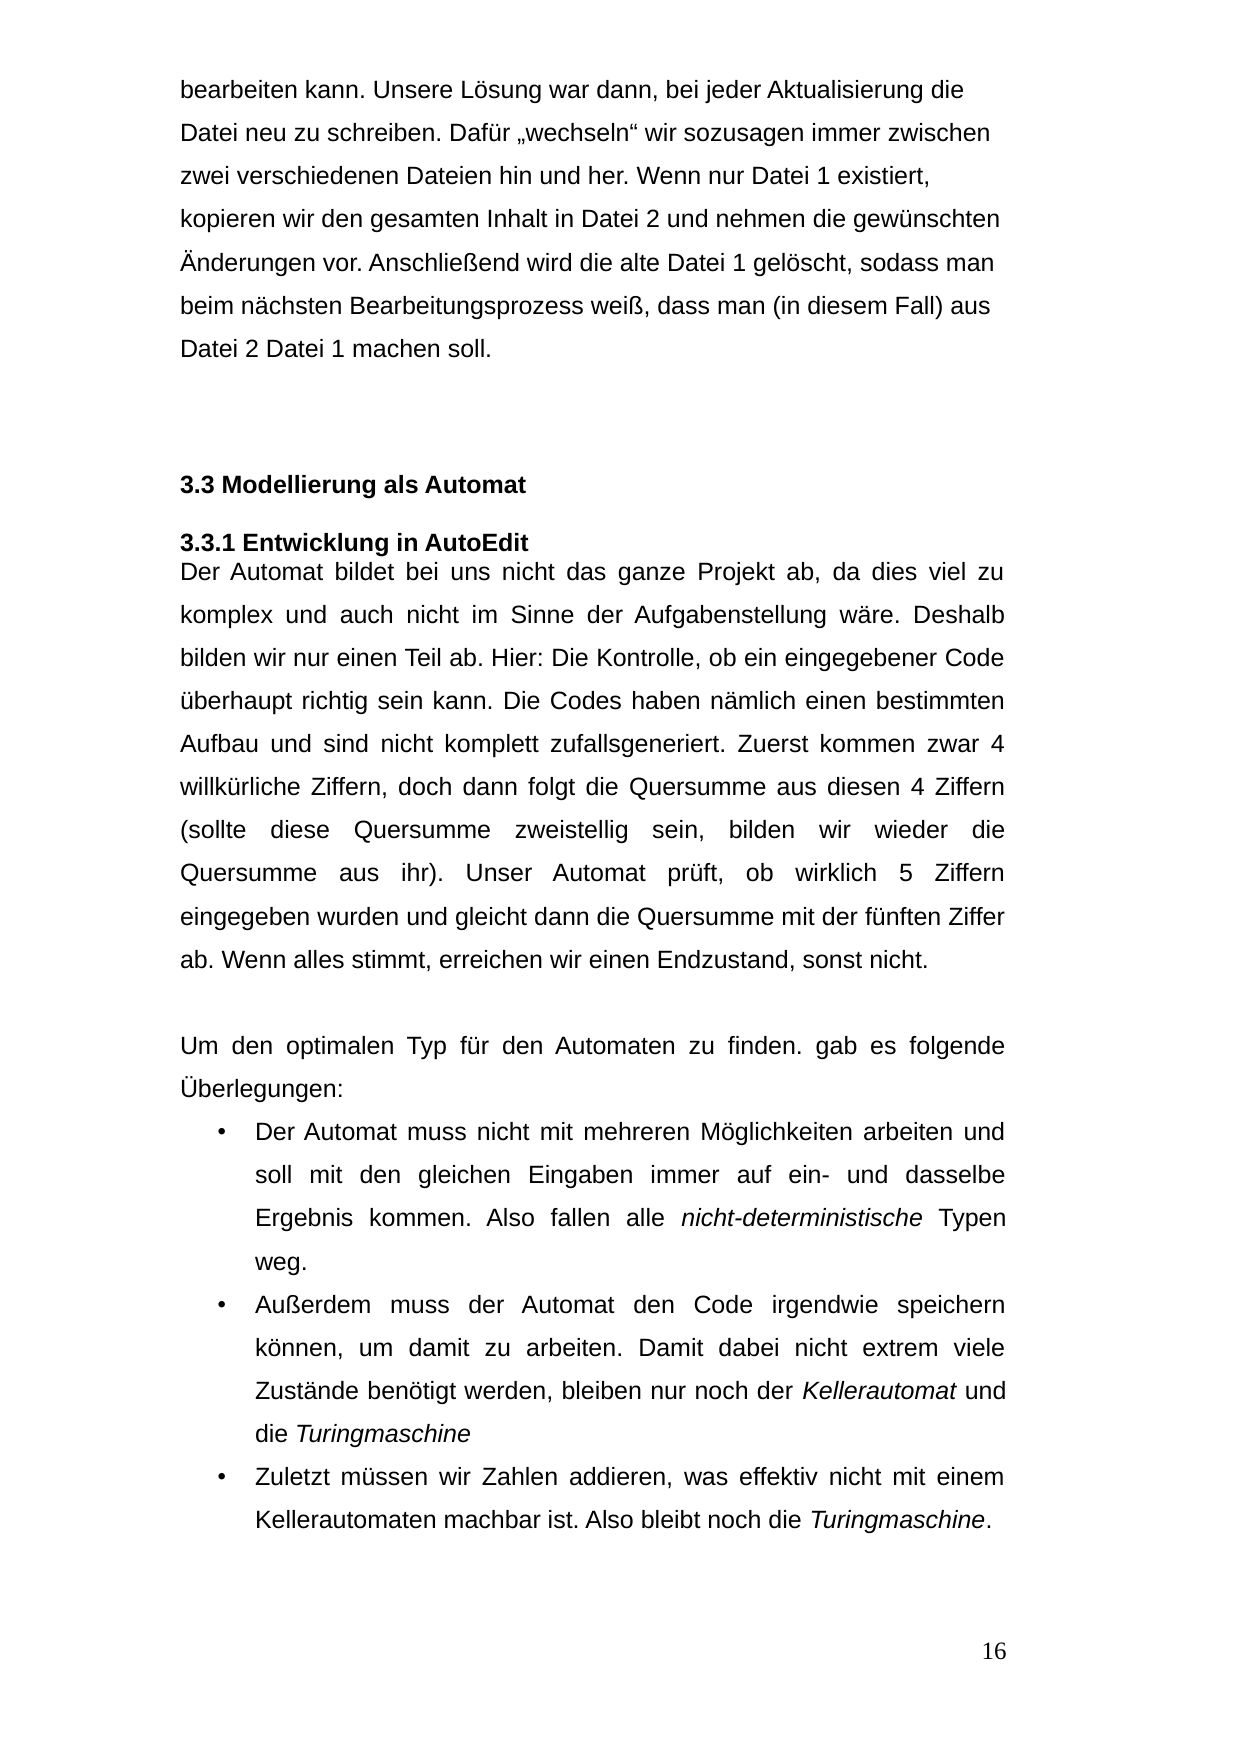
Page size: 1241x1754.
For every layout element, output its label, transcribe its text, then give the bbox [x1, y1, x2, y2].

subtitle 3.3 Modellierung als Automat [180, 470, 1006, 499]
list Der Automat muss nicht mit mehreren Möglichkeiten arbeiten und soll mit den gleichen Eingaben immer auf ein- und dasselbe Ergebnis kommen. Also fallen alle nicht-deterministische Typen weg. [217, 1117, 1006, 1275]
list Außerdem muss der Automat den Code irgendwie speichern können, um damit zu arbeiten. Damit dabei nicht extrem viele Zustände benötigt werden, bleiben nur noch der Kellerautomat und die Turingmaschine [217, 1290, 1006, 1448]
text Der Automat bildet bei uns nicht das ganze Projekt ab, da dies viel zu komplex und auch nicht im Sinne der Aufgabenstellung wäre. Deshalb bilden wir nur einen Teil ab. Hier: Die Kontrolle, ob ein eingegebener Code überhaupt richtig sein kann. Die Codes haben nämlich einen bestimmten Aufbau und sind nicht komplett zufallsgeneriert. Zuerst kommen zwar 4 willkürliche Ziffern, doch dann folgt die Quersumme aus diesen 4 Ziffern (sollte diese Quersumme zweistellig sein, bilden wir wieder die Quersumme aus ihr). Unser Automat prüft, ob wirklich 5 Ziffern eingegeben wurden und gleicht dann die Quersumme mit der fünften Ziffer ab. Wenn alles stimmt, erreichen wir einen Endzustand, sonst nicht. [180, 556, 1006, 973]
subtitle 3.3.1 Entwicklung in AutoEdit [180, 528, 1006, 556]
list Zuletzt müssen wir Zahlen addieren, was effektiv nicht mit einem Kellerautomaten machbar ist. Also bleibt noch die Turingmaschine. [217, 1462, 1006, 1534]
text bearbeiten kann. Unsere Lösung war dann, bei jeder Aktualisierung die Datei neu zu schreiben. Dafür „wechseln“ wir sozusagen immer zwischen zwei verschiedenen Dateien hin und her. Wenn nur Datei 1 existiert, kopieren wir den gesamten Inhalt in Datei 2 und nehmen die gewünschten Änderungen vor. Anschließend wird die alte Datei 1 gelöscht, sodass man beim nächsten Bearbeitungsprozess weiß, dass man (in diesem Fall) aus Datei 2 Datei 1 machen soll. [180, 75, 1006, 362]
text Um den optimalen Typ für den Automaten zu finden. gab es folgende Überlegungen: [180, 1031, 1006, 1103]
